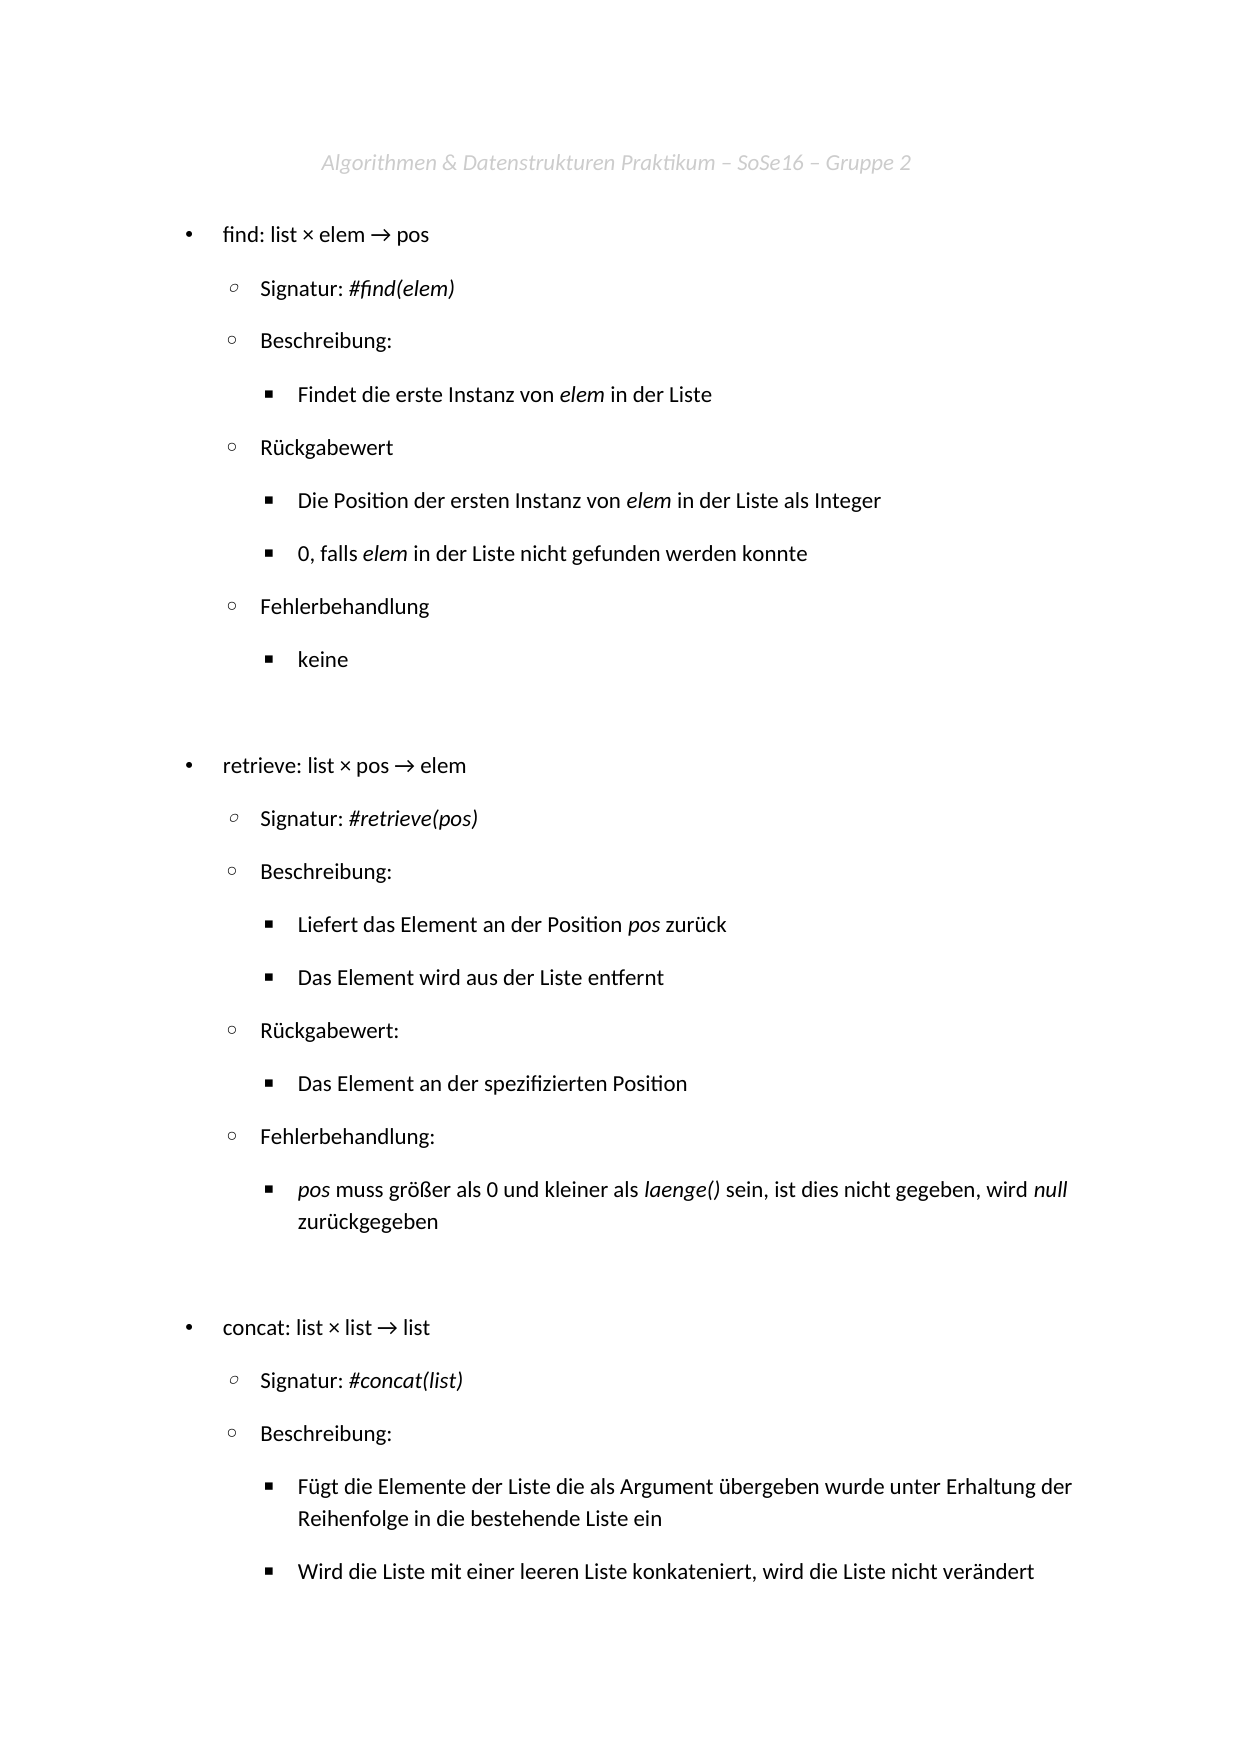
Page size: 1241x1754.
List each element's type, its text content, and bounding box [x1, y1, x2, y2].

list keine [260, 645, 1093, 673]
list Fehlerbehandlung [223, 592, 1093, 620]
list Beschreibung: [223, 857, 1093, 885]
list Signatur: #retrieve(pos) [223, 804, 1093, 832]
list concat: list × list → list [185, 1313, 1093, 1341]
list retrieve: list × pos → elem [185, 751, 1093, 779]
list Das Element wird aus der Liste entfernt [260, 963, 1093, 991]
list Das Element an der spezifizierten Position [260, 1069, 1093, 1097]
list Findet die erste Instanz von elem in der Liste [260, 380, 1093, 408]
list Fehlerbehandlung: [223, 1122, 1093, 1150]
list Signatur: #find(elem) [223, 274, 1093, 302]
list pos muss größer als 0 und kleiner als laenge() sein, ist dies nicht gegeben, wird null zurückgegeben [260, 1175, 1093, 1235]
list Wird die Liste mit einer leeren Liste konkateniert, wird die Liste nicht verändert [260, 1557, 1093, 1586]
list Die Position der ersten Instanz von elem in der Liste als Integer [260, 486, 1093, 514]
list Beschreibung: [223, 327, 1093, 355]
list Beschreibung: [223, 1419, 1093, 1447]
list Rückgabewert: [223, 1016, 1093, 1044]
list 0, falls elem in der Liste nicht gefunden werden konnte [260, 539, 1093, 567]
list Fügt die Elemente der Liste die als Argument übergeben wurde unter Erhaltung der Reihenfolge in die bestehende Liste ein [260, 1472, 1093, 1532]
list Liefert das Element an der Position pos zurück [260, 910, 1093, 938]
list find: list × elem → pos [185, 221, 1093, 249]
list Rückgabewert [223, 433, 1093, 461]
list Signatur: #concat(list) [223, 1366, 1093, 1394]
